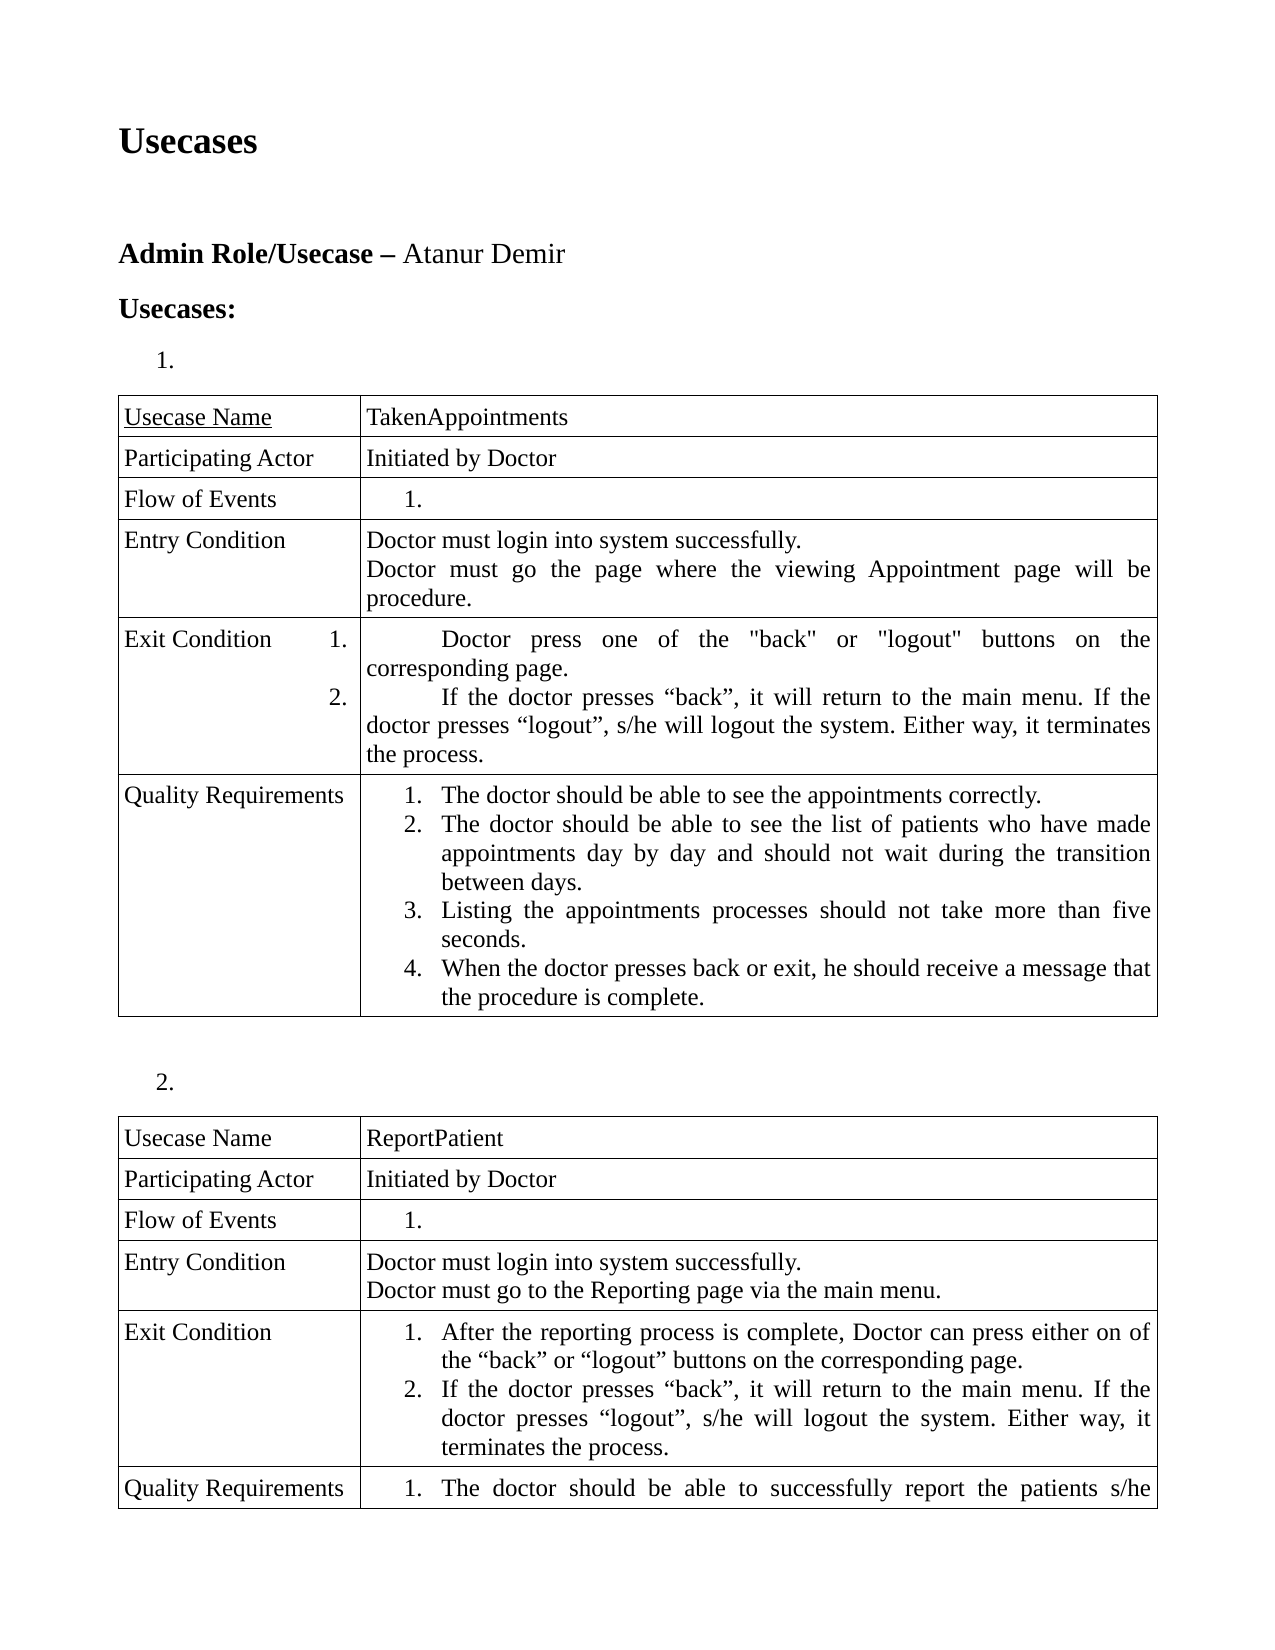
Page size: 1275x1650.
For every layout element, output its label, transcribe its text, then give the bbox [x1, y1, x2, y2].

table_cell Initiated by Doctor [361, 1159, 1157, 1199]
table_cell The doctor should be able to successfully report the patients s/he wants. After reporting, doctor should see a message that the transaction was successful. Reporting processes should not take more than five seconds. When the doctor presses back or exit, he should receive a message that the procedure is complete. [361, 1467, 1157, 1507]
table_cell Doctor must login into system successfully. Doctor must go to the Reporting page via the main menu. [361, 1241, 1157, 1310]
table_header TakenAppointments [361, 396, 1157, 436]
table_cell Flow of Events [119, 1200, 360, 1240]
table_header ReportPatient [361, 1117, 1157, 1157]
table_cell Entry Condition [119, 520, 360, 617]
table_cell Participating Actor [119, 1159, 360, 1199]
table_cell Doctor press one of the "back" or "logout" buttons on the corresponding page. If the doctor presses “back”, it will return to the main menu. If the doctor presses “logout”, s/he will logout the system. Either way, it terminates the process. [361, 618, 1157, 773]
table_cell Entry Condition [119, 1241, 360, 1310]
table_cell Flow of Events [119, 478, 360, 518]
text Usecases: [118, 291, 1157, 324]
text Admin Role/Usecase – Atanur Demir [118, 236, 1157, 270]
table_cell Initiated by Doctor [361, 437, 1157, 477]
table_cell Exit Condition [119, 618, 360, 773]
table_cell Quality Requirements [119, 1467, 360, 1507]
table_header Usecase Name [119, 396, 360, 436]
table_cell Exit Condition [119, 1311, 360, 1466]
table_cell [361, 478, 1157, 518]
table_cell Participating Actor [119, 437, 360, 477]
text Usecases [118, 118, 1157, 161]
table_cell The doctor should be able to see the appointments correctly. The doctor should be able to see the list of patients who have made appointments day by day and should not wait during the transition between days. Listing the appointments processes should not take more than five seconds. When the doctor presses back or exit, he should receive a message that the procedure is complete. [361, 775, 1157, 1016]
table_cell Doctor must login into system successfully. Doctor must go the page where the viewing Appointment page will be procedure. [361, 520, 1157, 617]
table_cell After the reporting process is complete, Doctor can press either on of the “back” or “logout” buttons on the corresponding page. If the doctor presses “back”, it will return to the main menu. If the doctor presses “logout”, s/he will logout the system. Either way, it terminates the process. [361, 1311, 1157, 1466]
table_header Usecase Name [119, 1117, 360, 1157]
table_cell [361, 1200, 1157, 1240]
table_cell Quality Requirements [119, 775, 360, 1016]
